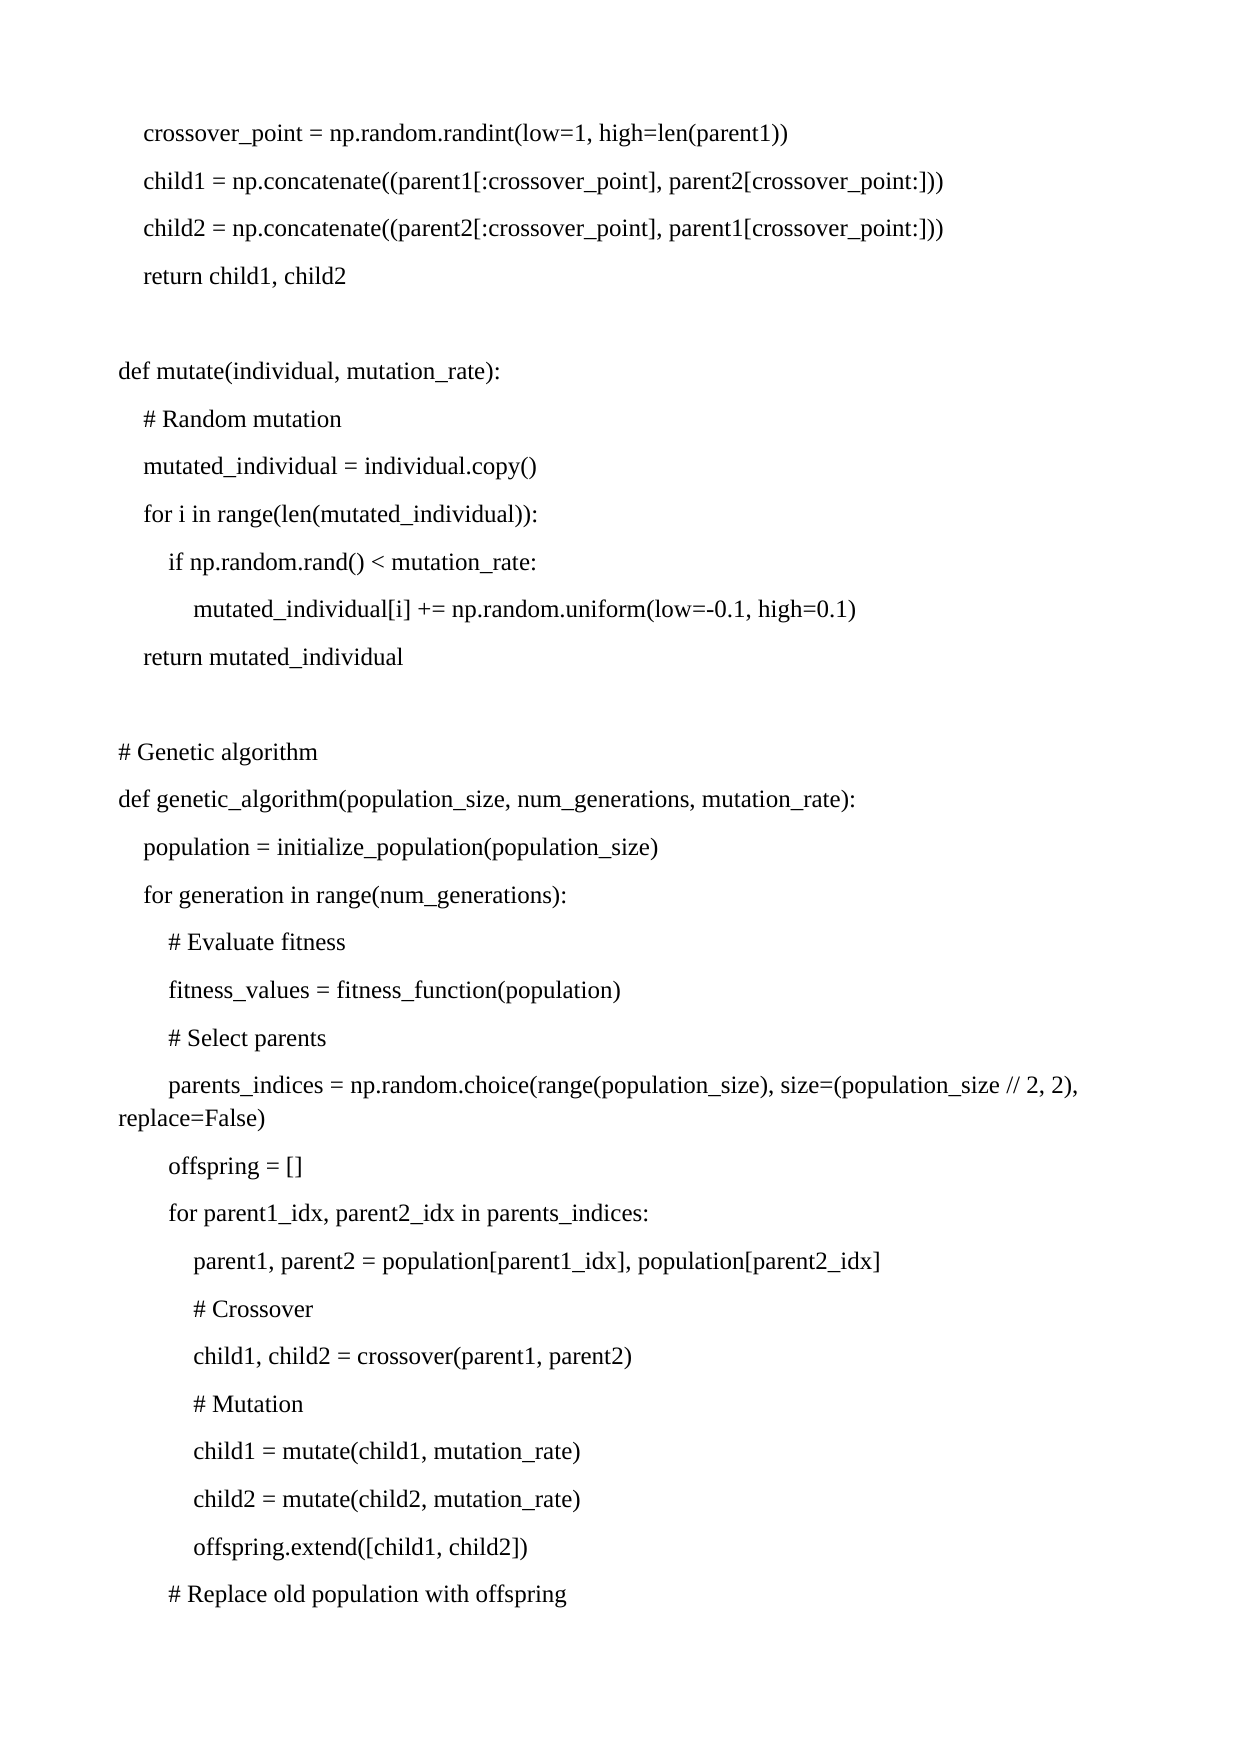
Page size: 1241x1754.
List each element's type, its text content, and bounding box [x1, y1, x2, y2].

text offspring.extend([child1, child2]) [118, 1532, 1122, 1560]
text child1 = np.concatenate((parent1[:crossover_point], parent2[crossover_point:])) [118, 166, 1122, 194]
text child1 = mutate(child1, mutation_rate) [118, 1436, 1122, 1465]
text mutated_individual = individual.copy() [118, 451, 1122, 480]
text if np.random.rand() < mutation_rate: [118, 547, 1122, 575]
text # Replace old population with offspring [118, 1579, 1122, 1608]
text def mutate(individual, mutation_rate): [118, 356, 1122, 385]
text population = initialize_population(population_size) [118, 832, 1122, 861]
text # Crossover [118, 1294, 1122, 1322]
text # Random mutation [118, 404, 1122, 432]
text offspring = [] [118, 1151, 1122, 1179]
text child2 = mutate(child2, mutation_rate) [118, 1484, 1122, 1513]
text child2 = np.concatenate((parent2[:crossover_point], parent1[crossover_point:])) [118, 213, 1122, 242]
text def genetic_algorithm(population_size, num_generations, mutation_rate): [118, 784, 1122, 813]
text return mutated_individual [118, 642, 1122, 671]
text # Select parents [118, 1023, 1122, 1051]
text mutated_individual[i] += np.random.uniform(low=-0.1, high=0.1) [118, 594, 1122, 623]
text # Mutation [118, 1389, 1122, 1418]
text # Genetic algorithm [118, 737, 1122, 766]
text for generation in range(num_generations): [118, 880, 1122, 908]
text parent1, parent2 = population[parent1_idx], population[parent2_idx] [118, 1246, 1122, 1275]
text return child1, child2 [118, 261, 1122, 290]
text for i in range(len(mutated_individual)): [118, 499, 1122, 528]
text # Evaluate fitness [118, 927, 1122, 956]
text for parent1_idx, parent2_idx in parents_indices: [118, 1198, 1122, 1227]
text fitness_values = fitness_function(population) [118, 975, 1122, 1004]
text child1, child2 = crossover(parent1, parent2) [118, 1341, 1122, 1370]
text crossover_point = np.random.randint(low=1, high=len(parent1)) [118, 118, 1122, 147]
text parents_indices = np.random.choice(range(population_size), size=(population_size // 2, 2), replace=False) [118, 1070, 1122, 1132]
